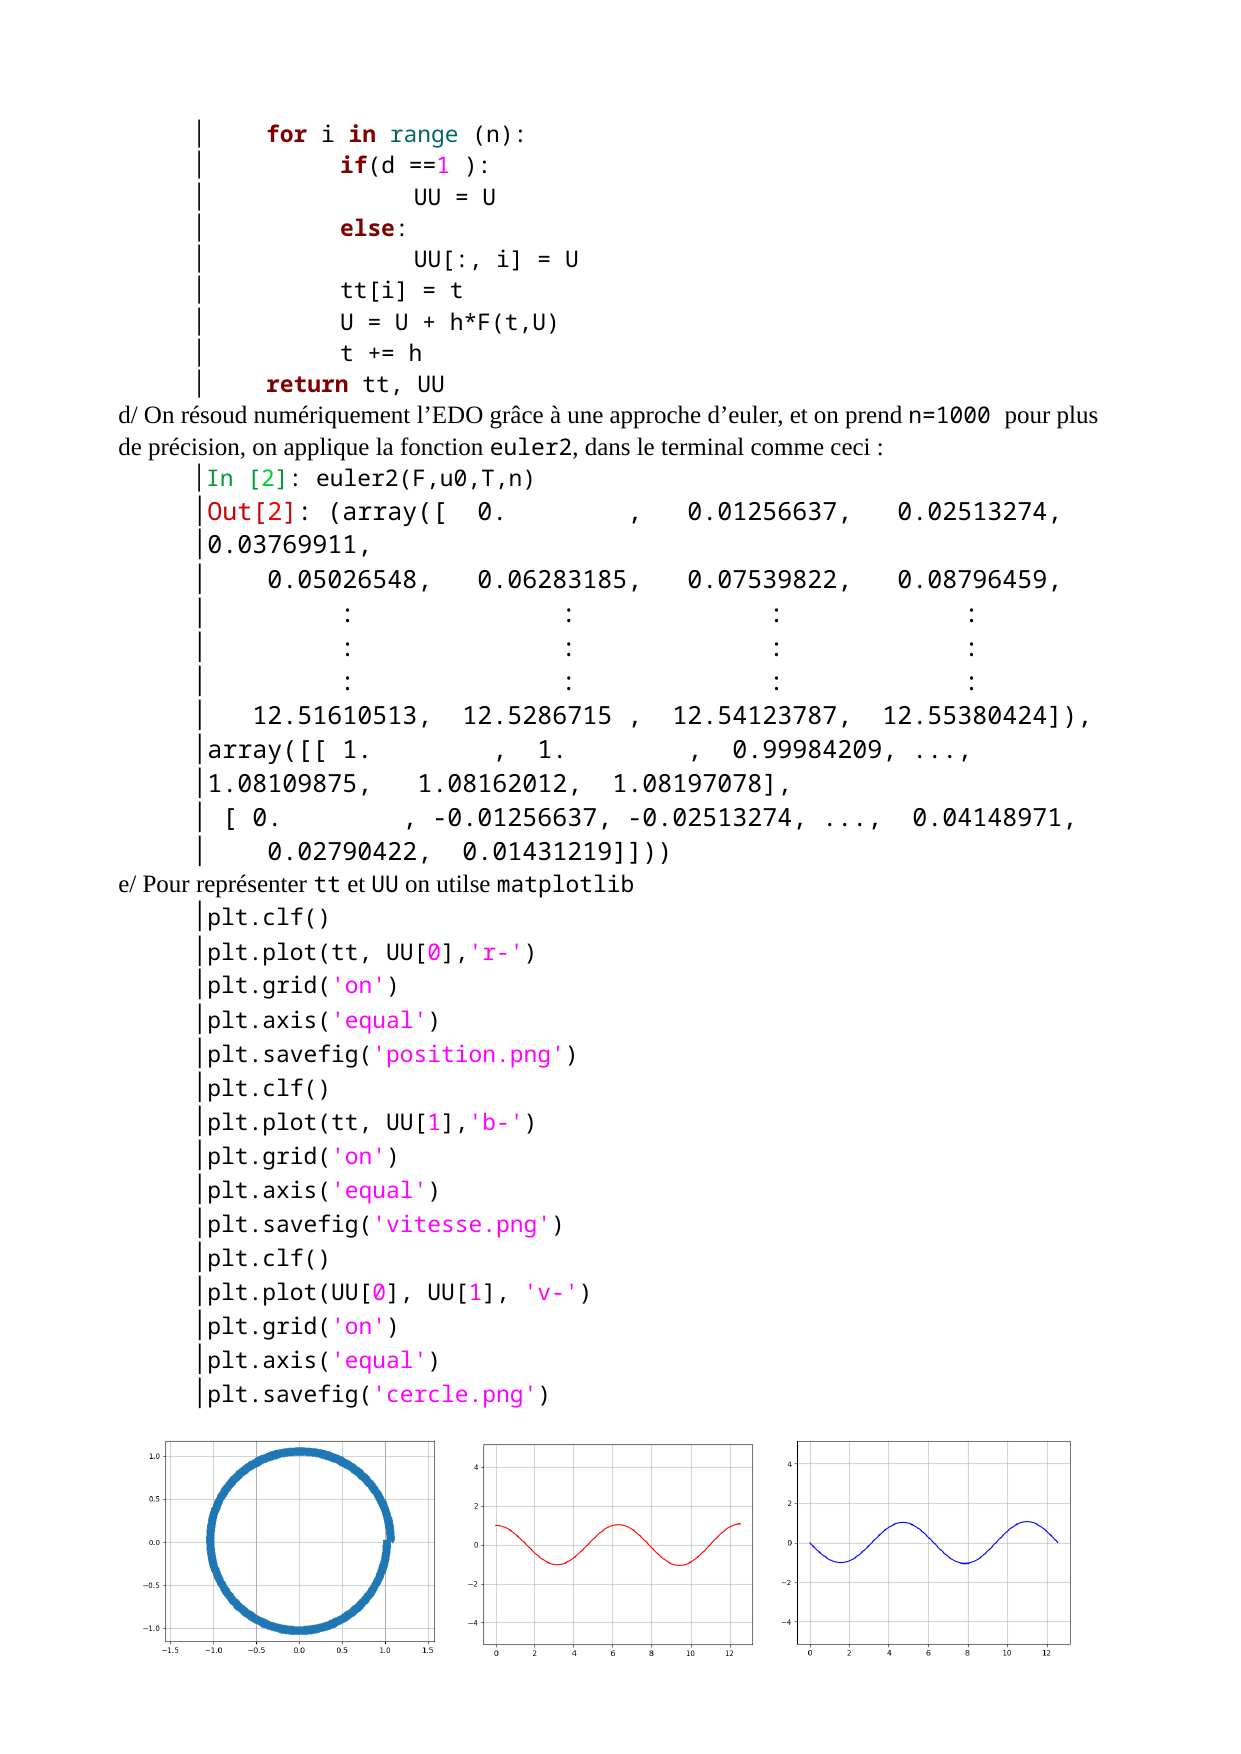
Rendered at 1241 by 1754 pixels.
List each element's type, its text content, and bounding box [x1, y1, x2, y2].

text │plt.plot(tt, UU[0],'r-') [118, 933, 1122, 967]
text │ : : : : [118, 663, 1122, 697]
text │ for i in range (n): [118, 118, 1122, 149]
text │In [2]: euler2(F,u0,T,n) [118, 462, 1122, 493]
text │Out[2]: (array([ 0. , 0.01256637, 0.02513274, │0.03769911, [118, 493, 1122, 561]
text │plt.axis('equal') [118, 1342, 1122, 1376]
text │plt.savefig('cercle.png') [118, 1376, 1122, 1410]
text │plt.grid('on') [118, 1308, 1122, 1342]
text │plt.savefig('vitesse.png') [118, 1206, 1122, 1240]
text │ 0.02790422, 0.01431219]])) [118, 834, 1122, 868]
text │plt.grid('on') [118, 967, 1122, 1001]
text │plt.axis('equal') [118, 1172, 1122, 1206]
text │ tt[i] = t [118, 274, 1122, 306]
text │ [ 0. , -0.01256637, -0.02513274, ..., 0.04148971, [118, 800, 1122, 834]
text │plt.clf() [118, 1069, 1122, 1103]
text │plt.axis('equal') [118, 1001, 1122, 1035]
text │ 0.05026548, 0.06283185, 0.07539822, 0.08796459, [118, 561, 1122, 595]
text │ : : : : [118, 595, 1122, 629]
text │plt.clf() [118, 1240, 1122, 1274]
text │ return tt, UU [118, 368, 1122, 399]
text │ else: [118, 212, 1122, 243]
text │ 12.51610513, 12.5286715 , 12.54123787, 12.55380424]), [118, 697, 1122, 732]
text d/ On résoud numériquement l’EDO grâce à une approche d’euler, et on prend n=1000 pour plus de précision, on applique la fonction euler2, dans le terminal comme ceci : [118, 399, 1122, 462]
text │ UU[:, i] = U [118, 243, 1122, 274]
text │ : : : : [118, 629, 1122, 663]
text │ U = U + h*F(t,U) [118, 306, 1122, 337]
text │plt.plot(tt, UU[1],'b-') [118, 1103, 1122, 1137]
text │plt.grid('on') [118, 1137, 1122, 1172]
picture [122, 1410, 1105, 1673]
text │plt.savefig('position.png') [118, 1035, 1122, 1069]
text │array([[ 1. , 1. , 0.99984209, ..., │1.08109875, 1.08162012, 1.08197078], [118, 732, 1122, 800]
text │plt.plot(UU[0], UU[1], 'v-') [118, 1274, 1122, 1308]
text │ t += h [118, 337, 1122, 368]
text e/ Pour représenter tt et UU on utilse matplotlib [118, 868, 1122, 899]
text │ if(d ==1 ): [118, 149, 1122, 181]
text │ UU = U [118, 181, 1122, 212]
text │plt.clf() [118, 899, 1122, 933]
